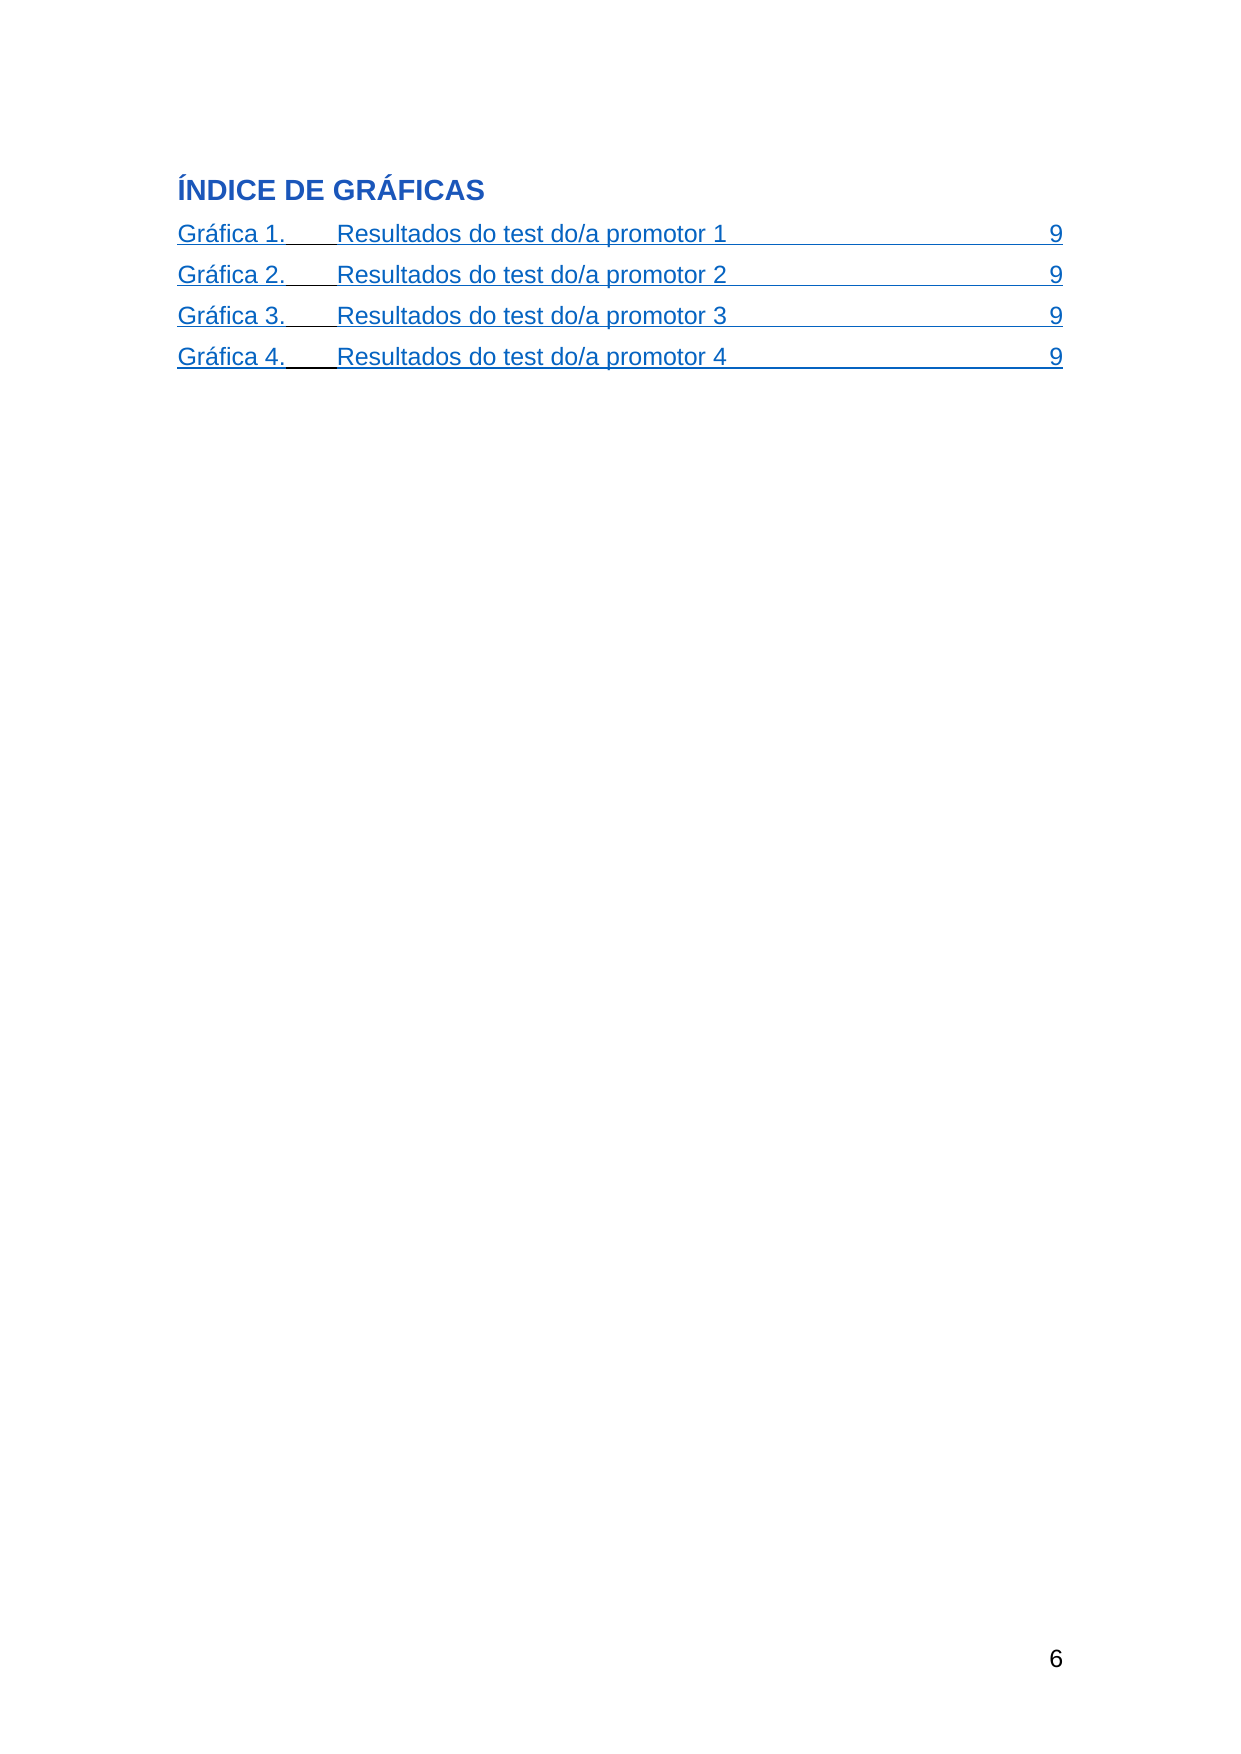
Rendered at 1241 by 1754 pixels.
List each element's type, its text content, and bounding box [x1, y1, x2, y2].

text ÍNDICE DE GRÁFICAS [177, 173, 1063, 206]
text Gráfica 4. Resultados do test do/a promotor 4 9 [177, 342, 1063, 367]
text Gráfica 3. Resultados do test do/a promotor 3 9 [177, 301, 1063, 326]
text Gráfica 2. Resultados do test do/a promotor 2 9 [177, 260, 1063, 285]
text Gráfica 1. Resultados do test do/a promotor 1 9 [177, 219, 1063, 244]
